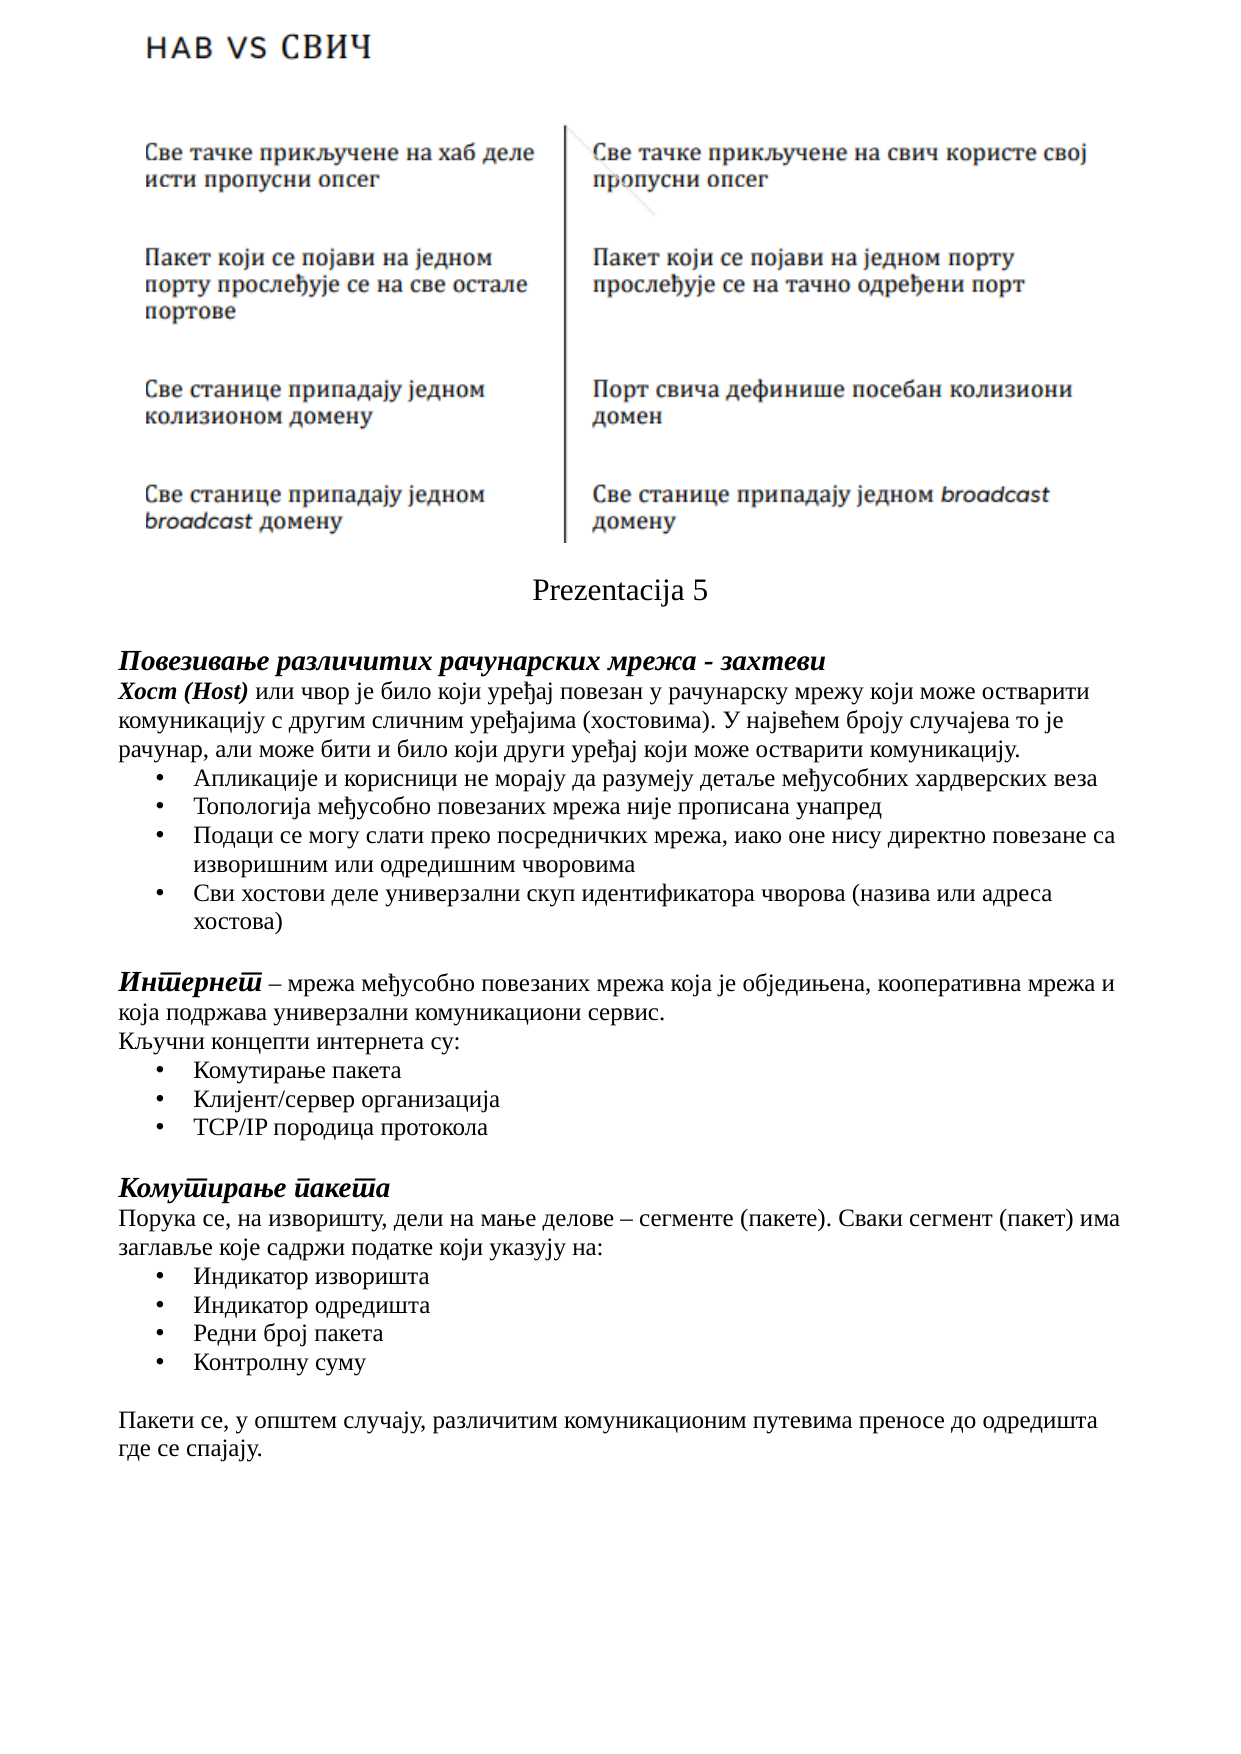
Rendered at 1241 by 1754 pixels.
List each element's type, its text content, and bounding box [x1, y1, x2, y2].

list TCP/IP породица протокола [156, 1112, 1122, 1141]
text Prezentacija 5 [118, 571, 1122, 607]
list Контролну суму [156, 1347, 1122, 1376]
text Интернет – мрежа међусобно повезаних мрежа која је обједињена, кооперативна мрежа и која подржава универзални комуникациони сервис. [118, 964, 1122, 1026]
text Комутирање пакета [118, 1170, 1122, 1203]
text Кључни концепти интернета су: [118, 1026, 1122, 1055]
list Подаци се могу слати преко посредничких мрежа, иако оне нису директно повезане са изворишним или одредишним чворовима [156, 820, 1122, 878]
text Повезивање различитих рачунарских мрежа - захтеви [118, 643, 1122, 676]
list Топологија међусобно повезаних мрежа није прописана унапред [156, 791, 1122, 820]
list Индикатор изворишта [156, 1261, 1122, 1290]
list Редни број пакета [156, 1318, 1122, 1347]
text Хост (Host) или чвор је било који уређај повезан у рачунарску мрежу који може остварити комуникацију с другим сличним уређајима (хостовима). У највећем броју случајева то је рачунар, али може бити и било који други уређај који може остварити комуникацију. [118, 676, 1122, 763]
list Индикатор одредишта [156, 1290, 1122, 1318]
list Клијент/сервер организација [156, 1084, 1122, 1112]
list Сви хостови деле универзални скуп идентификатора чворова (назива или адреса хостова) [156, 878, 1122, 935]
list Апликације и корисници не морају да разумеју детаље међусобних хардверских веза [156, 763, 1122, 791]
text Порука се, на изворишту, дели на мање делове – сегменте (пакете). Сваки сегмент (пакет) има заглавље које садржи податке који указују на: [118, 1203, 1122, 1261]
picture [146, 25, 1095, 543]
list Комутирање пакета [156, 1055, 1122, 1084]
text Пакети се, у општем случају, различитим комуникационим путевима преносе до одредишта где се спајају. [118, 1405, 1122, 1462]
